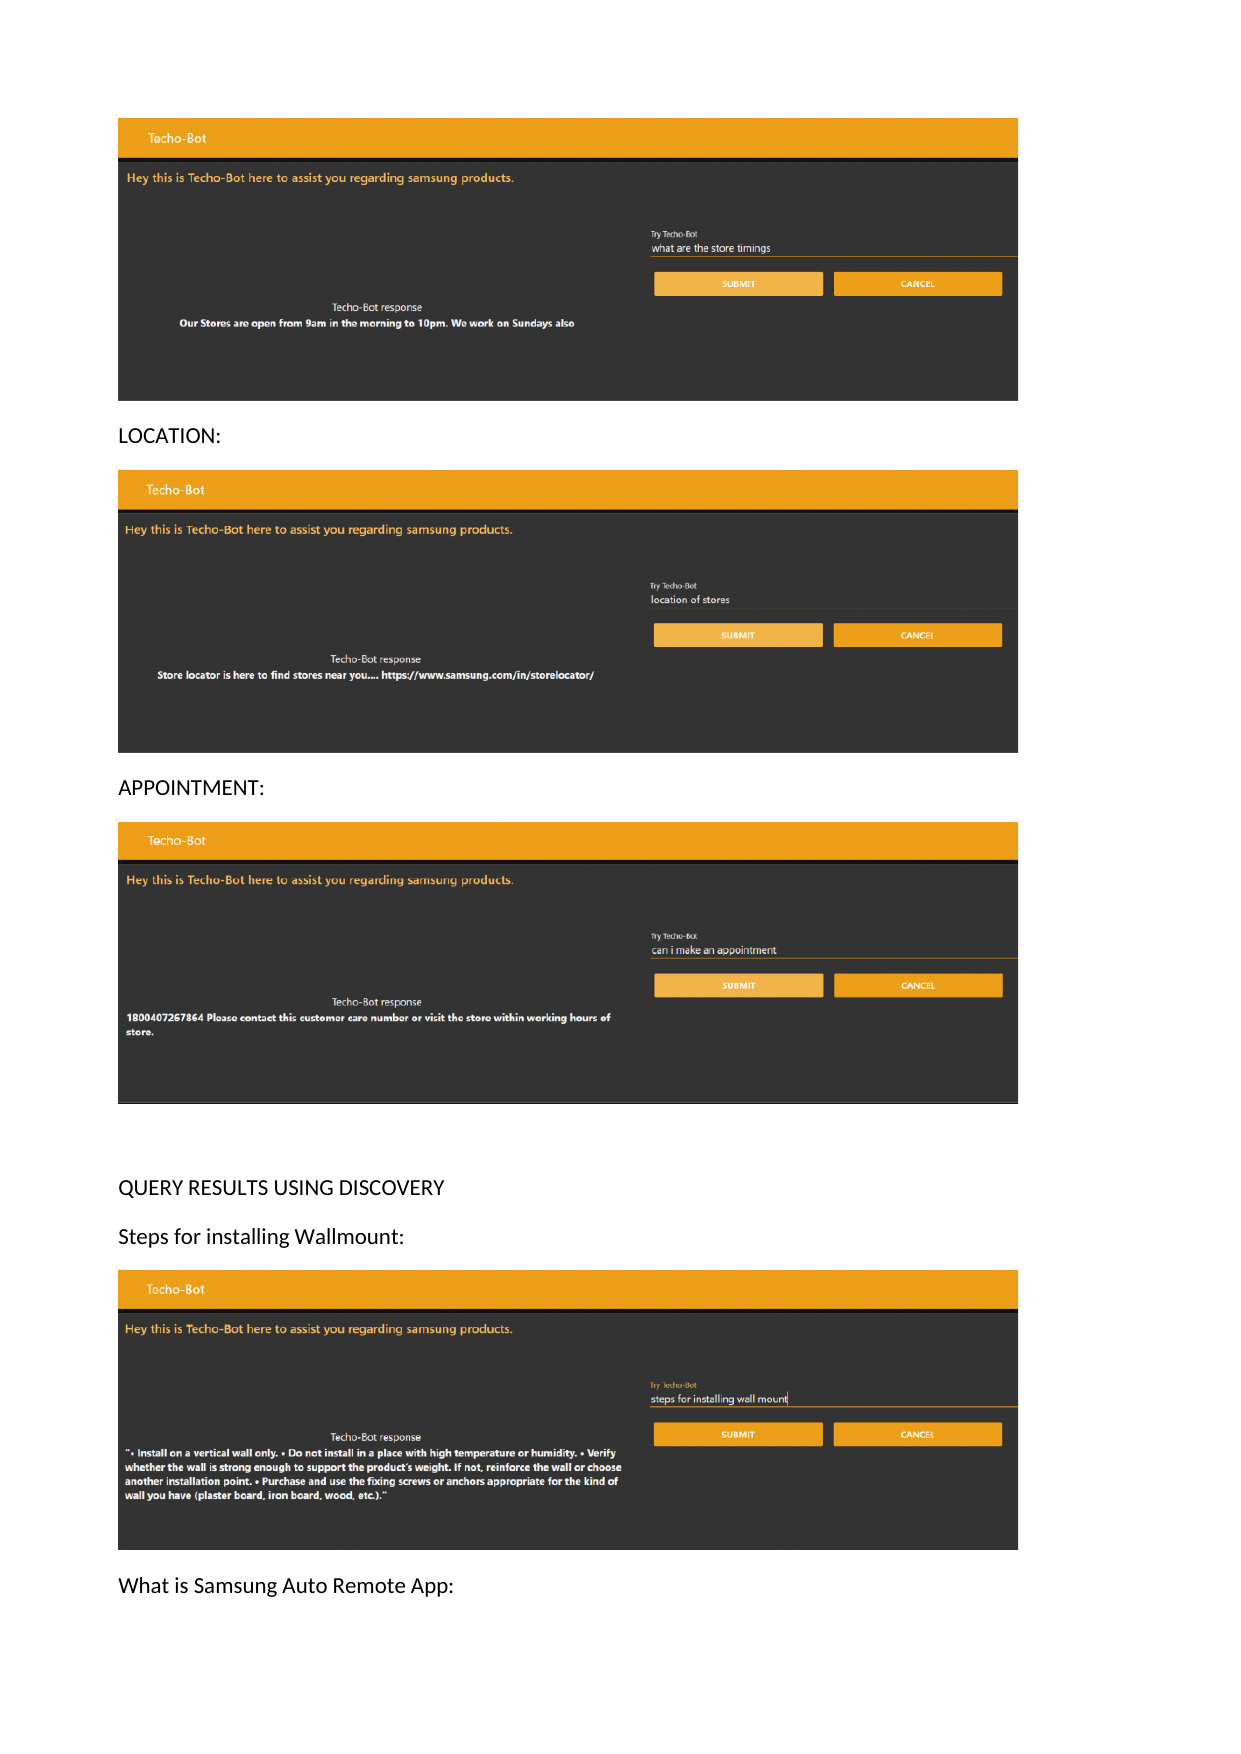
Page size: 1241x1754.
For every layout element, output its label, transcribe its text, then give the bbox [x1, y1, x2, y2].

text QUERY RESULTS USING DISCOVERY [118, 1173, 1122, 1201]
text What is Samsung Auto Remote App: [118, 1571, 1122, 1599]
text Steps for installing Wallmount: [118, 1222, 1122, 1250]
text LOCATION: [118, 421, 1122, 449]
text APPOINTMENT: [118, 773, 1122, 801]
